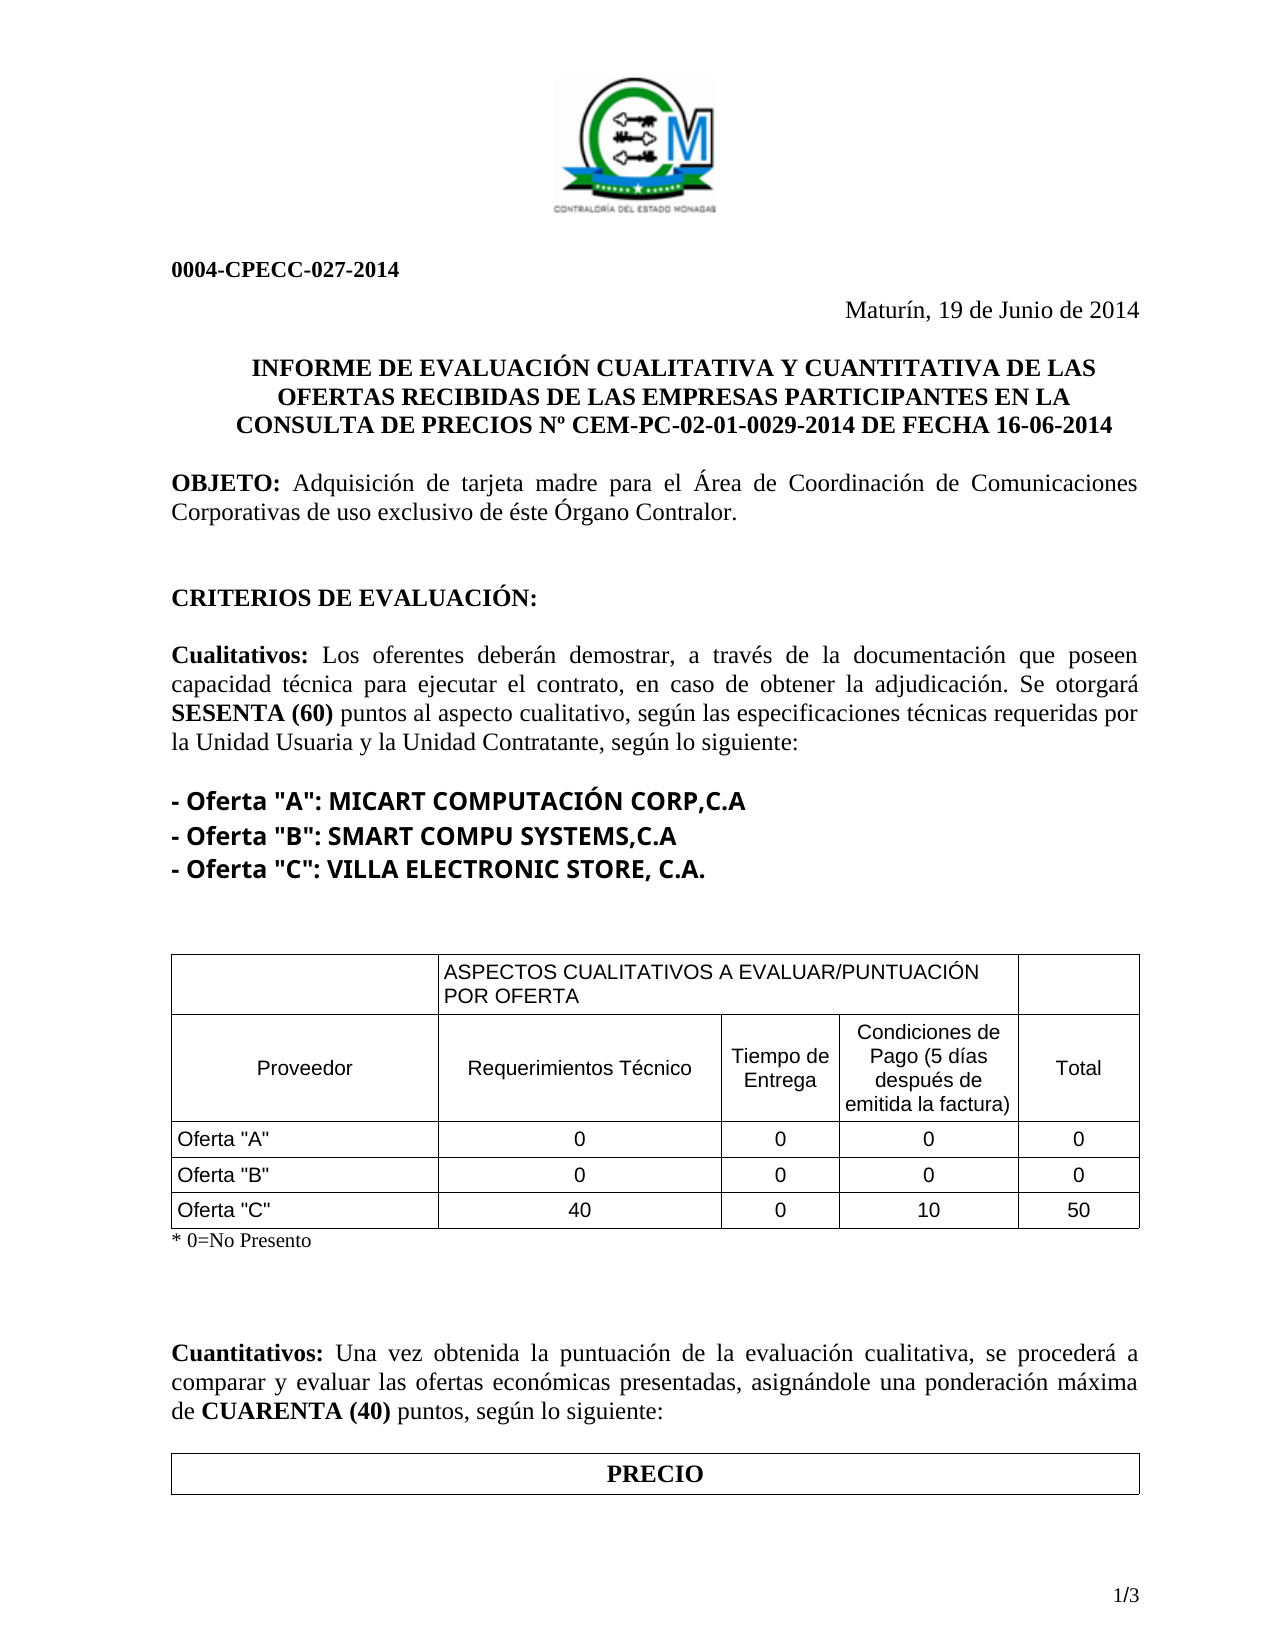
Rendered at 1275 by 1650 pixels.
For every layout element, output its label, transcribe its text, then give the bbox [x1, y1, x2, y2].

table_cell Tiempo de Entrega [722, 1015, 839, 1121]
table_cell Condiciones de Pago (5 días después de emitida la factura) [840, 1015, 1018, 1121]
table_cell 0 [439, 1158, 721, 1192]
text Cualitativos: Los oferentes deberán demostrar, a través de la documentación que poseen capacidad técnica para ejecutar el contrato, en caso de obtener la adjudicación. Se otorgará SESENTA (60) puntos al aspecto cualitativo, según las especificaciones técnicas requeridas por la Unidad Usuaria y la Unidad Contratante, según lo siguiente: [171, 640, 1139, 755]
table_cell Oferta "A" [172, 1122, 438, 1157]
table_header [172, 955, 438, 1014]
table_cell 0 [439, 1122, 721, 1157]
table_cell 0 [1019, 1122, 1139, 1157]
table_cell 0 [840, 1122, 1018, 1157]
text * 0=No Presento [171, 1229, 1139, 1252]
text CRITERIOS DE EVALUACIÓN: [171, 583, 1139, 612]
table_cell Total [1019, 1015, 1139, 1121]
text INFORME DE EVALUACIÓN CUALITATIVA Y CUANTITATIVA DE LAS OFERTAS RECIBIDAS DE LAS EMPRESAS PARTICIPANTES EN LA CONSULTA DE PRECIOS Nº CEM-PC-02-01-0029-2014 DE FECHA 16-06-2014 [209, 353, 1139, 439]
table_cell 0 [722, 1122, 839, 1157]
text 0004-CPECC-027-2014 [171, 257, 1139, 283]
table_header ASPECTOS CUALITATIVOS A EVALUAR/PUNTUACIÓN POR OFERTA [439, 955, 1018, 1014]
table_cell 10 [840, 1193, 1018, 1228]
text Maturín, 19 de Junio de 2014 [171, 295, 1139, 324]
table_cell 50 [1019, 1193, 1139, 1228]
table_header [1019, 955, 1139, 1014]
picture [551, 75, 719, 216]
table_header PRECIO [172, 1454, 1139, 1493]
table_cell 40 [439, 1193, 721, 1228]
table_cell Proveedor [172, 1015, 438, 1121]
text - Oferta "A": MICART COMPUTACIÓN CORP,C.A - Oferta "B": SMART COMPU SYSTEMS,C.A - Oferta "C": VILLA ELECTRONIC STORE, C.A. [171, 784, 1139, 920]
table_cell Oferta "C" [172, 1193, 438, 1228]
table_cell Oferta "B" [172, 1158, 438, 1192]
table_cell Requerimientos Técnico [439, 1015, 721, 1121]
table_cell 0 [722, 1158, 839, 1192]
text OBJETO: Adquisición de tarjeta madre para el Área de Coordinación de Comunicaciones Corporativas de uso exclusivo de éste Órgano Contralor. [171, 468, 1139, 525]
table_cell 0 [840, 1158, 1018, 1192]
table_cell 0 [1019, 1158, 1139, 1192]
text Cuantitativos: Una vez obtenida la puntuación de la evaluación cualitativa, se procederá a comparar y evaluar las ofertas económicas presentadas, asignándole una ponderación máxima de CUARENTA (40) puntos, según lo siguiente: [171, 1338, 1139, 1424]
table_cell 0 [722, 1193, 839, 1228]
